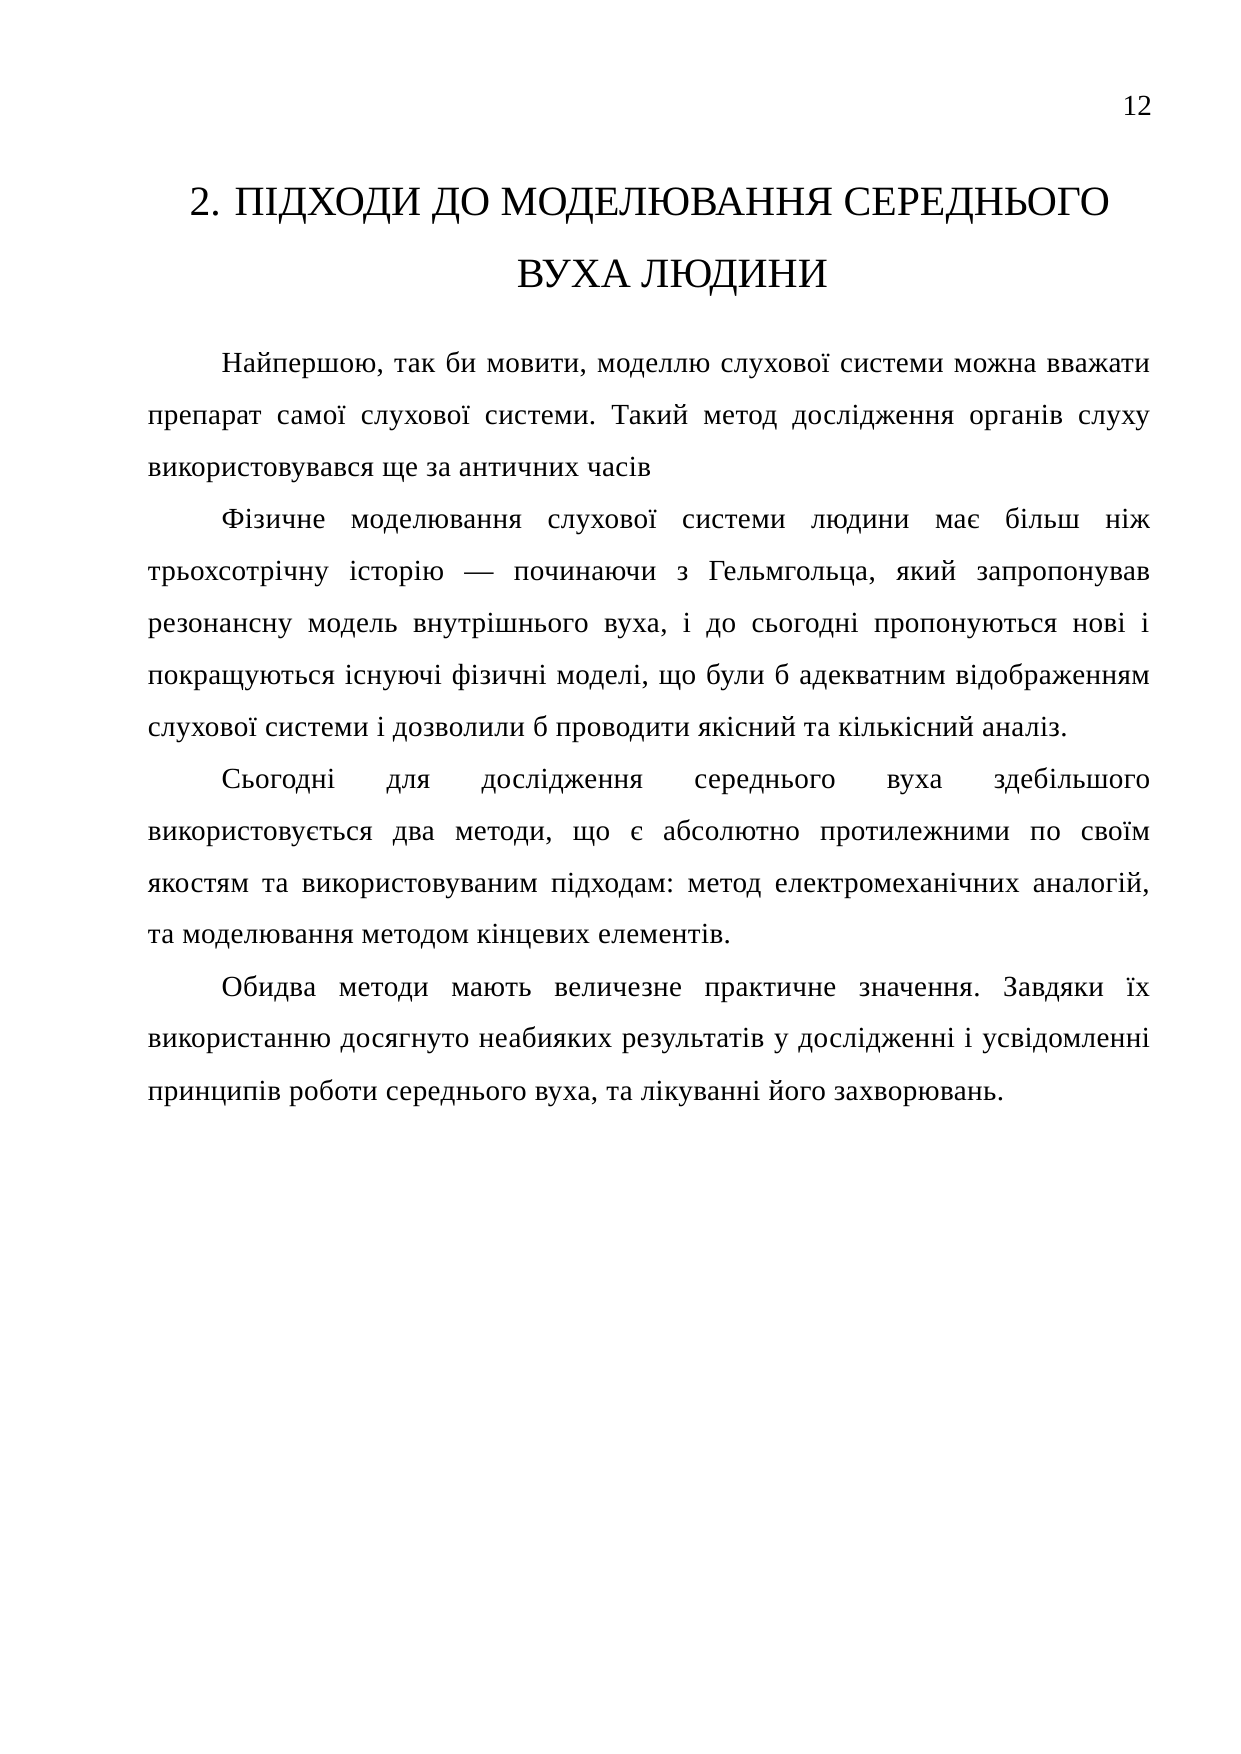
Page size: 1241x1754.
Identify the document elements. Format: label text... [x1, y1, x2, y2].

text Сьогодні для дослідження середнього вуха здебільшого використовується два методи, що є абсолютно протилежними по своїм якостям та використовуваним підходам: метод електромеханічних аналогій, та моделювання методом кінцевих елементів. [148, 761, 1152, 950]
text Найпершою, так би мовити, моделлю слухової системи можна вважати препарат самої слухової системи. Такий метод дослідження органів слуху використовувався ще за античних часів [148, 345, 1152, 482]
text Фізичне моделювання слухової системи людини має більш ніж трьохсотрічну історію — починаючи з Гельмгольца, який запропонував резонансну модель внутрішнього вуха, і до сьогодні пропонуються нові і покращуються існуючі фізичні моделі, що були б адекватним відображенням слухової системи і дозволили б проводити якісний та кількісний аналіз. [148, 501, 1152, 742]
text Обидва методи мають величезне практичне значення. Завдяки їх використанню досягнуто неабияких результатів у дослідженні і усвідомленні принципів роботи середнього вуха, та лікуванні його захворювань. [148, 969, 1152, 1106]
subtitle Підходи до моделювання середнього вуха людини [148, 176, 1152, 296]
